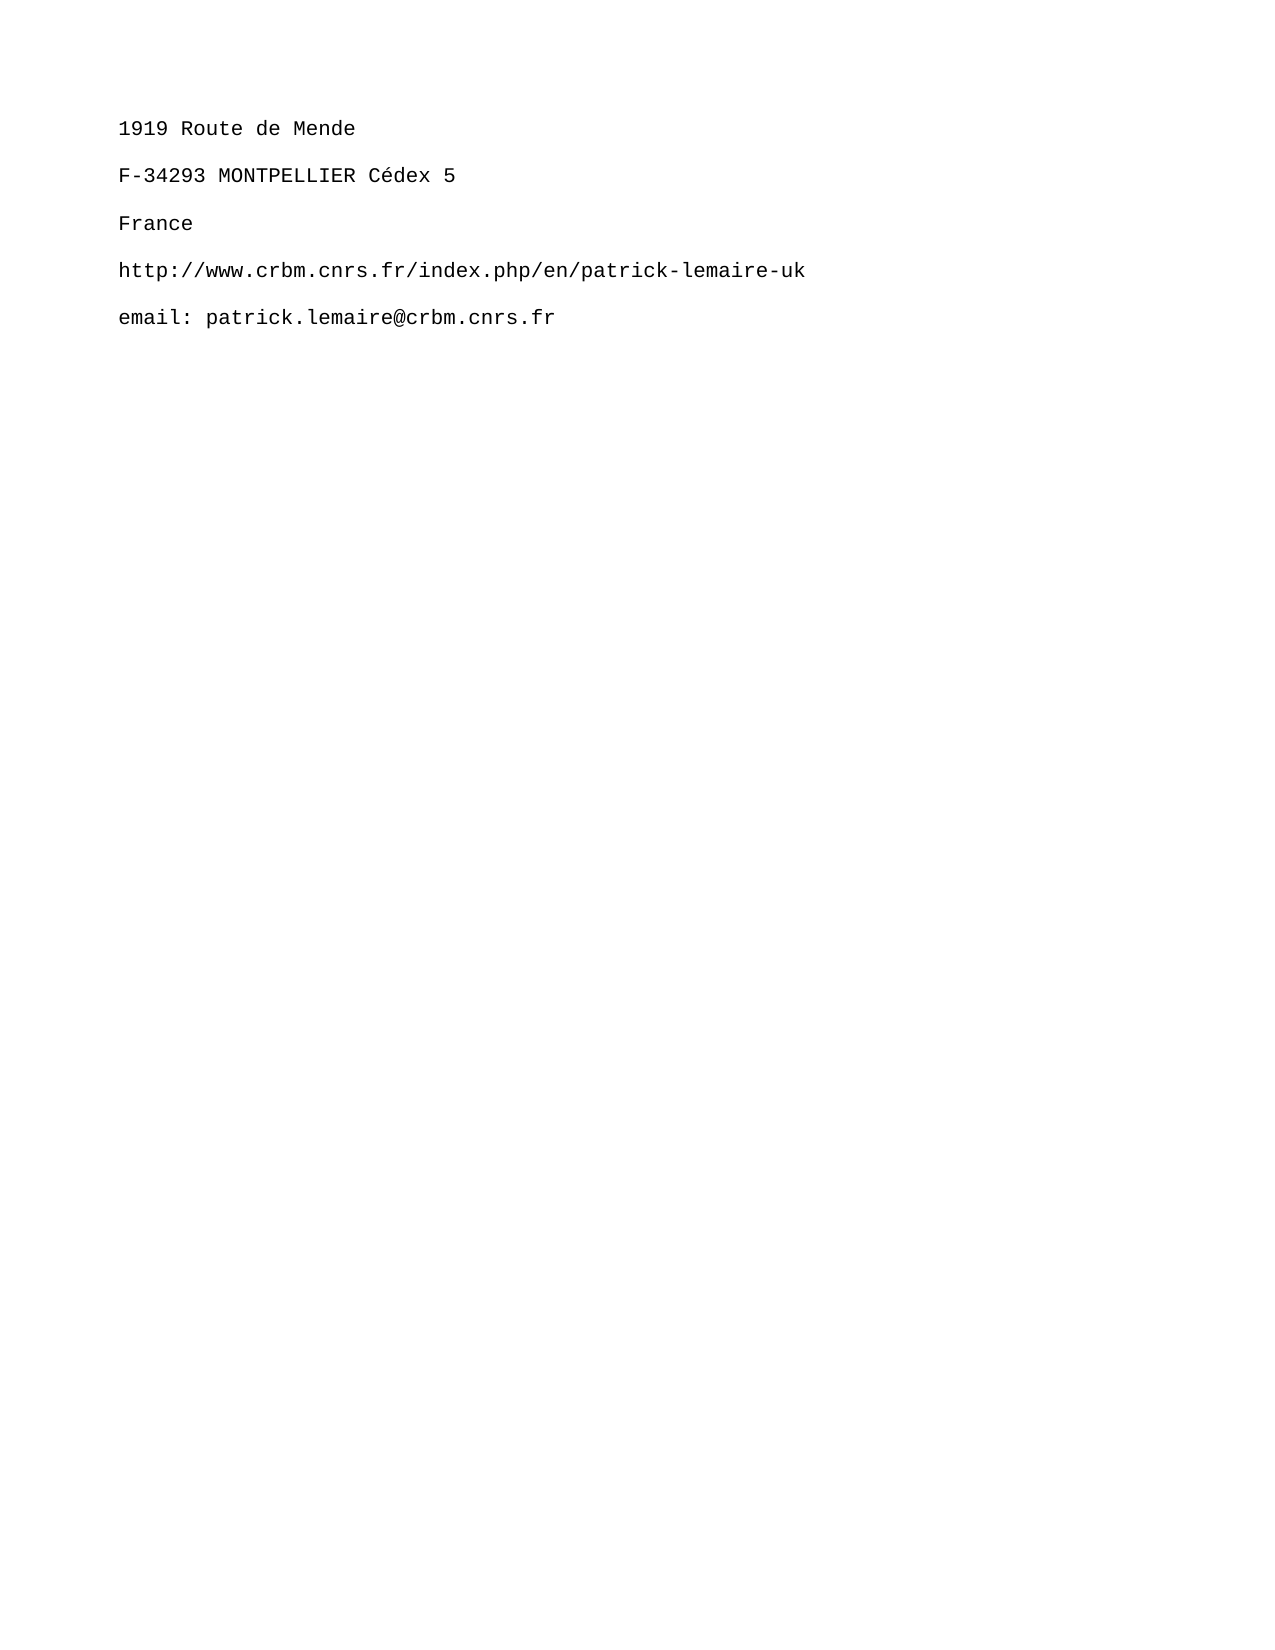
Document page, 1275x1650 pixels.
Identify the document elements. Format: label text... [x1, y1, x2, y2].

text http://www.crbm.cnrs.fr/index.php/en/patrick-lemaire-uk [118, 260, 1157, 284]
text F-34293 MONTPELLIER Cédex 5 [118, 165, 1157, 189]
text France [118, 213, 1157, 236]
text 1919 Route de Mende [118, 118, 1157, 142]
text email: patrick.lemaire@crbm.cnrs.fr [118, 307, 1157, 331]
